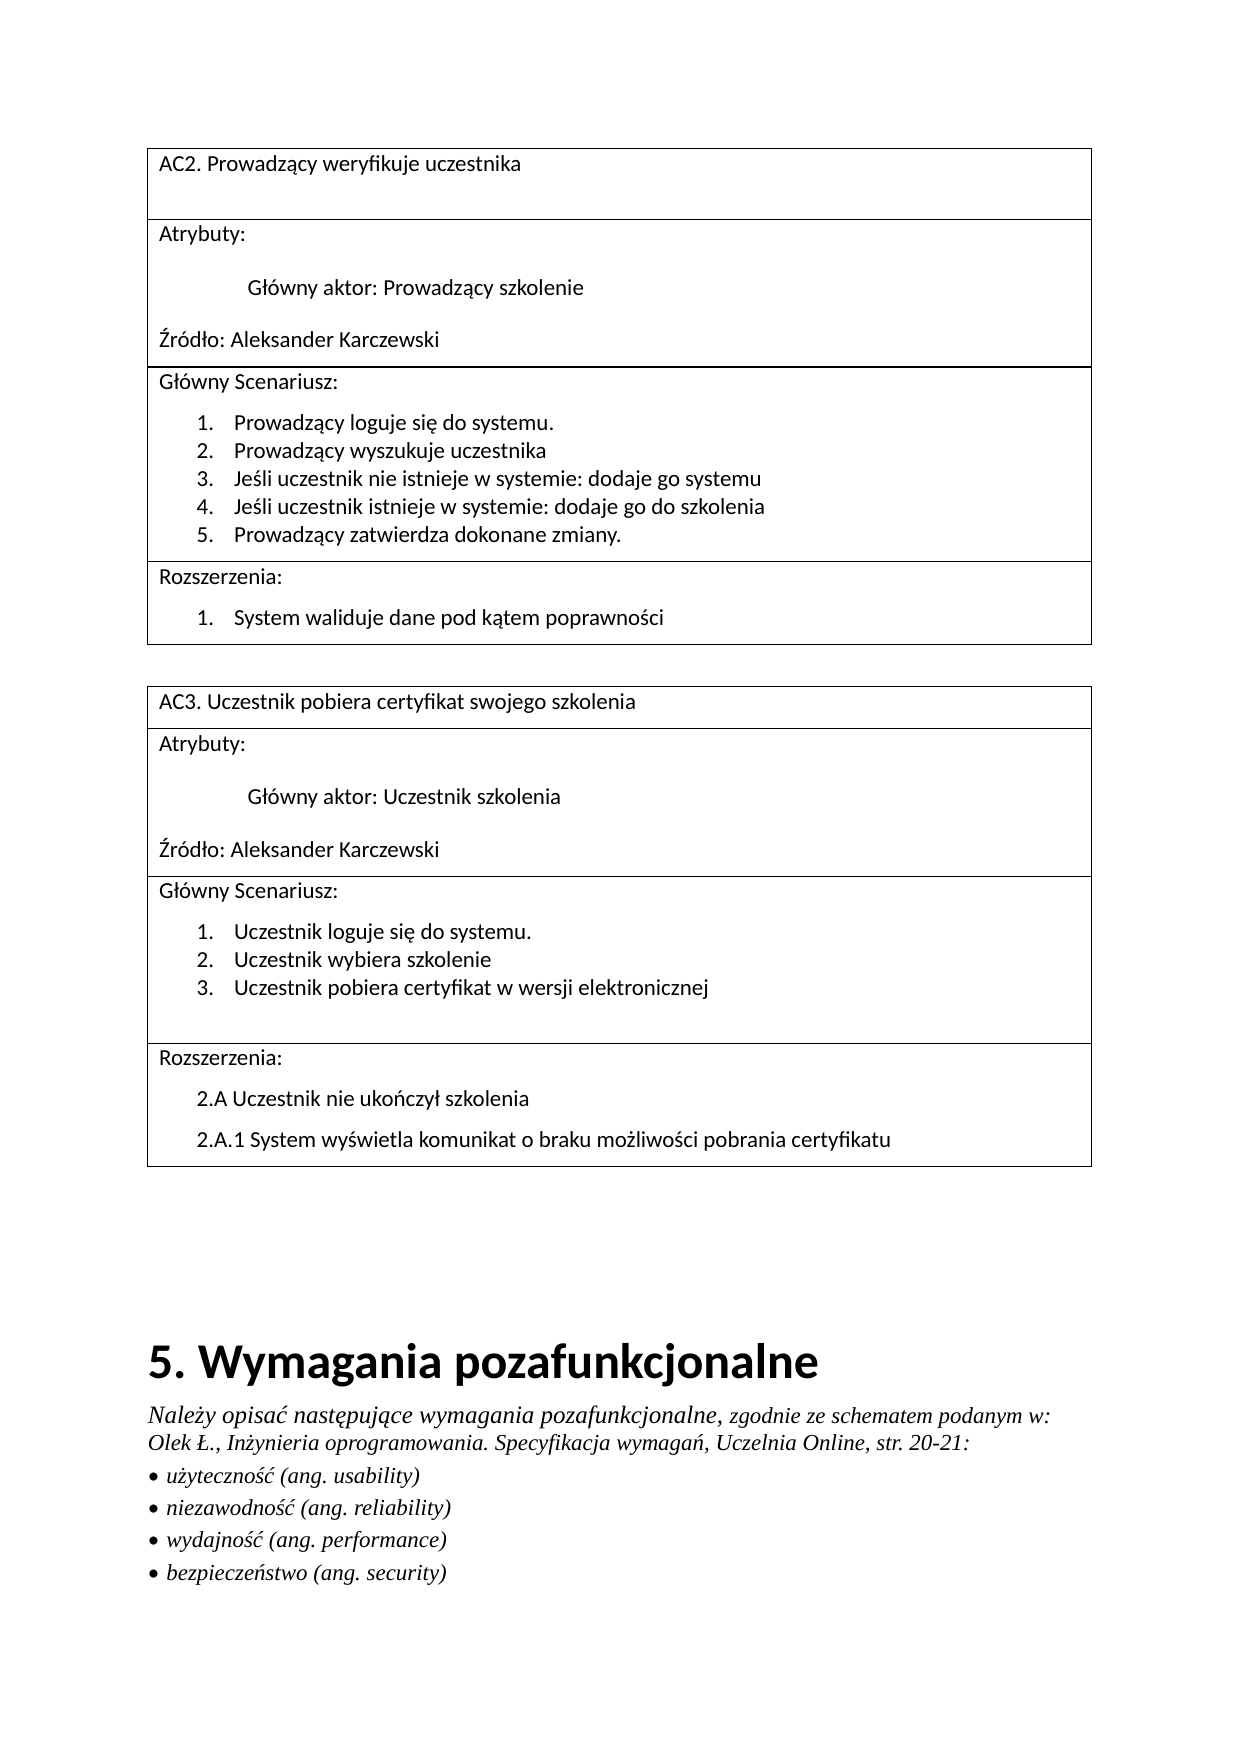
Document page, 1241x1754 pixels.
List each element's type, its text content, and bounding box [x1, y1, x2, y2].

text 5. Wymagania pozafunkcjonalne [148, 1330, 1093, 1391]
table_cell Główny Scenariusz: Prowadzący loguje się do systemu. Prowadzący wyszukuje uczestnika Jeśli uczestnik nie istnieje w systemie: dodaje go systemu Jeśli uczestnik istnieje w systemie: dodaje go do szkolenia Prowadzący zatwierdza dokonane zmiany. [148, 368, 1091, 561]
text Należy opisać następujące wymagania pozafunkcjonalne, zgodnie ze schematem podanym w: Olek Ł., Inżynieria oprogramowania. Specyfikacja wymagań, Uczelnia Online, str. 20-21: [148, 1400, 1093, 1456]
list bezpieczeństwo (ang. security) [148, 1558, 1093, 1586]
table_cell Główny Scenariusz: Uczestnik loguje się do systemu. Uczestnik wybiera szkolenie Uczestnik pobiera certyfikat w wersji elektronicznej [148, 877, 1091, 1042]
table_cell Atrybuty: Główny aktor: Prowadzący szkolenie Źródło: Aleksander Karczewski [148, 220, 1091, 366]
list użyteczność (ang. usability) [148, 1461, 1093, 1489]
table_header AC2. Prowadzący weryfikuje uczestnika [148, 149, 1091, 218]
table_cell Atrybuty: Główny aktor: Uczestnik szkolenia Źródło: Aleksander Karczewski [148, 729, 1091, 876]
table_cell Rozszerzenia: System waliduje dane pod kątem poprawności [148, 562, 1091, 644]
table_cell Rozszerzenia: 2.A Uczestnik nie ukończył szkolenia 2.A.1 System wyświetla komunikat o braku możliwości pobrania certyfikatu [148, 1044, 1091, 1166]
table_header AC3. Uczestnik pobiera certyfikat swojego szkolenia [148, 687, 1091, 728]
list wydajność (ang. performance) [148, 1525, 1093, 1553]
list niezawodność (ang. reliability) [148, 1493, 1093, 1521]
